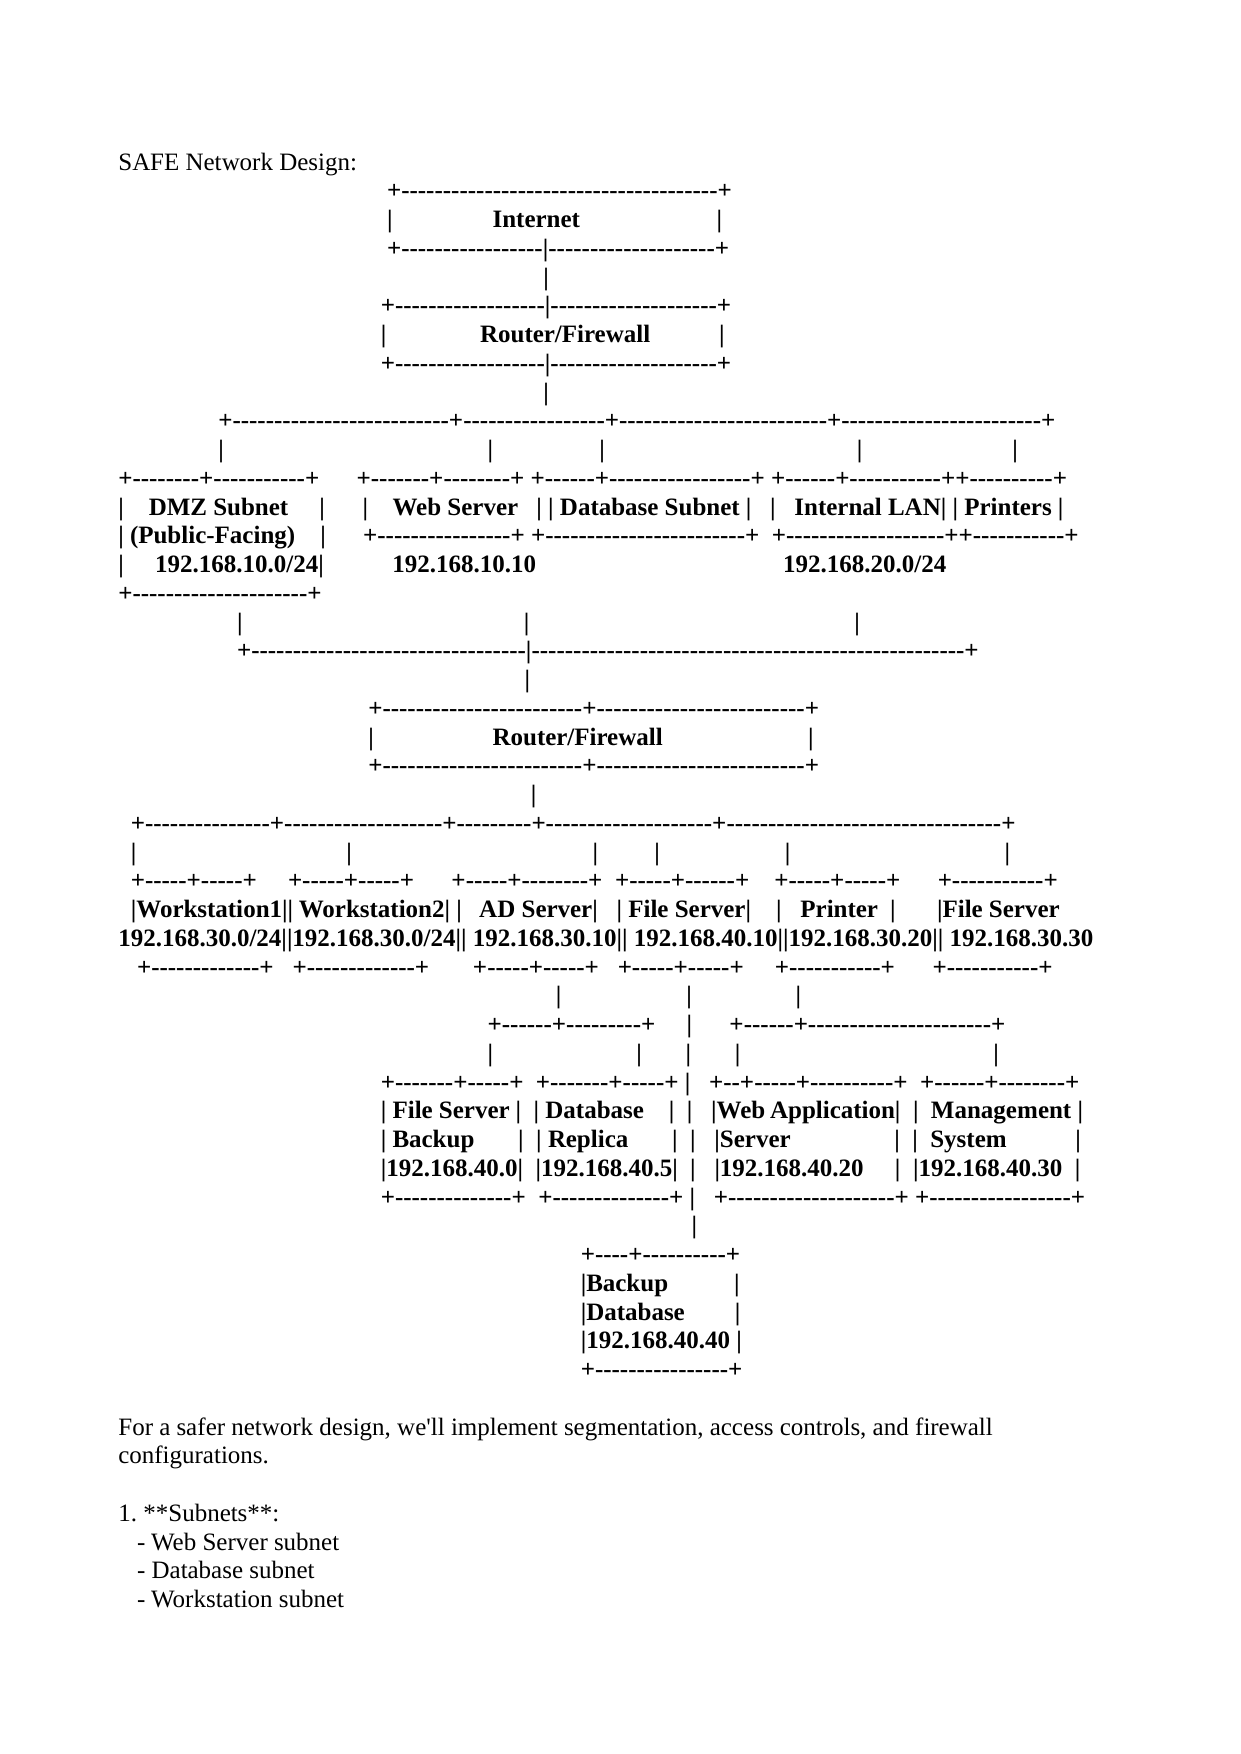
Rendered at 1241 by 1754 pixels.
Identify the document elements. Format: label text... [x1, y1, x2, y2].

text +------------------------+-------------------------+ [118, 751, 1122, 779]
text |192.168.40.40 | [118, 1326, 1122, 1354]
text - Web Server subnet [118, 1527, 1122, 1556]
text | Router/Firewall | [118, 722, 1122, 751]
text |192.168.40.0| |192.168.40.5| | |192.168.40.20 | |192.168.40.30 | [118, 1153, 1122, 1182]
text +------------------|--------------------+ [118, 291, 1122, 319]
text +------------------|--------------------+ [118, 348, 1122, 377]
text | 192.168.10.0/24| 192.168.10.10 192.168.20.0/24 +---------------------+ [118, 549, 1122, 607]
text | | | | | [118, 1038, 1122, 1067]
text 1. **Subnets**: [118, 1498, 1122, 1527]
text +----+----------+ [118, 1239, 1122, 1268]
text +--------------------------+-----------------+-------------------------+------------------------+ [118, 406, 1122, 434]
text +---------------+-------------------+---------+--------------------+---------------------------------+ [118, 808, 1122, 837]
text SAFE Network Design: [118, 147, 1122, 176]
text |Workstation1|| Workstation2| | AD Server| | File Server| | Printer | |File Server 192.168.30.0/24||192.168.30.0/24|| 192.168.30.10|| 192.168.40.10||192.168.30.20|| 192.168.30.30 [118, 894, 1122, 952]
text +-----------------|--------------------+ [118, 233, 1122, 262]
text | [118, 377, 1122, 406]
text | | | | | [118, 434, 1122, 463]
text +--------------------------------------+ [118, 176, 1122, 204]
text | [118, 779, 1122, 808]
text |Database | [118, 1297, 1122, 1326]
text +---------------------------------|----------------------------------------------------+ [118, 636, 1122, 664]
text | | | [118, 981, 1122, 1009]
text +-----+-----+ +-----+-----+ +-----+--------+ +-----+------+ +-----+-----+ +-----------+ [118, 866, 1122, 894]
text |Backup | [118, 1268, 1122, 1297]
text | [118, 262, 1122, 291]
text For a safer network design, we'll implement segmentation, access controls, and firewall configurations. [118, 1412, 1122, 1469]
text | Internet | [118, 204, 1122, 233]
text +-------+-----+ +-------+-----+ | +--+-----+----------+ +------+--------+ [118, 1067, 1122, 1096]
text | File Server | | Database | | |Web Application| | Management | [118, 1096, 1122, 1124]
text - Workstation subnet [118, 1584, 1122, 1613]
text +--------+-----------+ +-------+--------+ +------+-----------------+ +------+-----------++----------+ [118, 463, 1122, 492]
text | | | [118, 607, 1122, 636]
text +------+---------+ | +------+----------------------+ [118, 1009, 1122, 1038]
text +-------------+ +-------------+ +-----+-----+ +-----+-----+ +-----------+ +-----------+ [118, 952, 1122, 981]
text | [118, 1211, 1122, 1239]
text | | | | | | [118, 837, 1122, 866]
text +------------------------+-------------------------+ [118, 693, 1122, 722]
text +----------------+ [118, 1354, 1122, 1383]
text | DMZ Subnet | | Web Server | | Database Subnet | | Internal LAN| | Printers | [118, 492, 1122, 521]
text | Backup | | Replica | | |Server | | System | [118, 1124, 1122, 1153]
text - Database subnet [118, 1556, 1122, 1584]
text | (Public-Facing) | +----------------+ +------------------------+ +-------------------++-----------+ [118, 521, 1122, 549]
text +--------------+ +--------------+ | +--------------------+ +-----------------+ [118, 1182, 1122, 1211]
text | Router/Firewall | [118, 319, 1122, 348]
text | [118, 664, 1122, 693]
